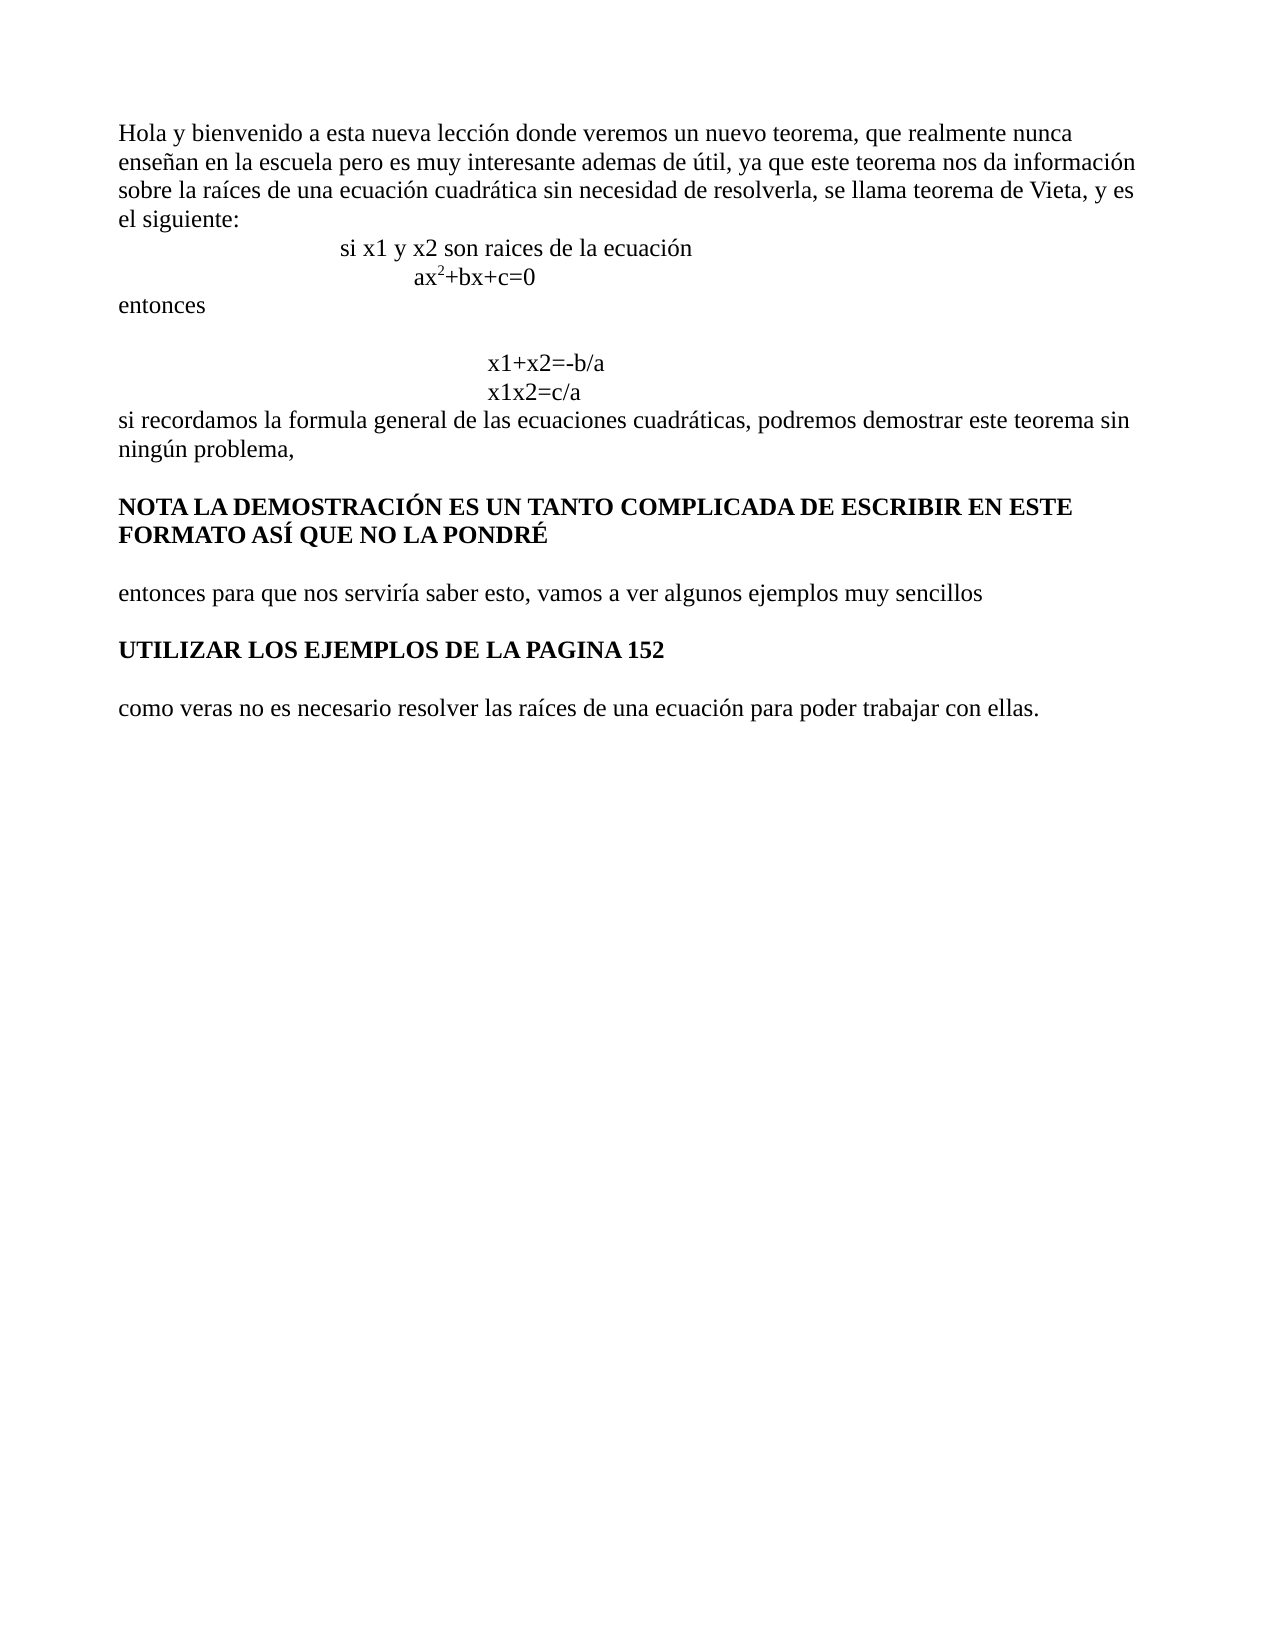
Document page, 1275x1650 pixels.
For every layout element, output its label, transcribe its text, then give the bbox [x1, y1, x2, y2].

text NOTA LA DEMOSTRACIÓN ES UN TANTO COMPLICADA DE ESCRIBIR EN ESTE FORMATO ASÍ QUE NO LA PONDRÉ [118, 492, 1157, 549]
text x1x2=c/a [118, 377, 1157, 406]
text UTILIZAR LOS EJEMPLOS DE LA PAGINA 152 [118, 636, 1157, 664]
text Hola y bienvenido a esta nueva lección donde veremos un nuevo teorema, que realmente nunca enseñan en la escuela pero es muy interesante ademas de útil, ya que este teorema nos da información sobre la raíces de una ecuación cuadrática sin necesidad de resolverla, se llama teorema de Vieta, y es el siguiente: [118, 118, 1157, 233]
text si recordamos la formula general de las ecuaciones cuadráticas, podremos demostrar este teorema sin ningún problema, [118, 406, 1157, 463]
text entonces [118, 291, 1157, 319]
text ax2+bx+c=0 [118, 262, 1157, 291]
text como veras no es necesario resolver las raíces de una ecuación para poder trabajar con ellas. [118, 693, 1157, 722]
text si x1 y x2 son raices de la ecuación [118, 233, 1157, 262]
text entonces para que nos serviría saber esto, vamos a ver algunos ejemplos muy sencillos [118, 578, 1157, 607]
text x1+x2=-b/a [118, 348, 1157, 377]
